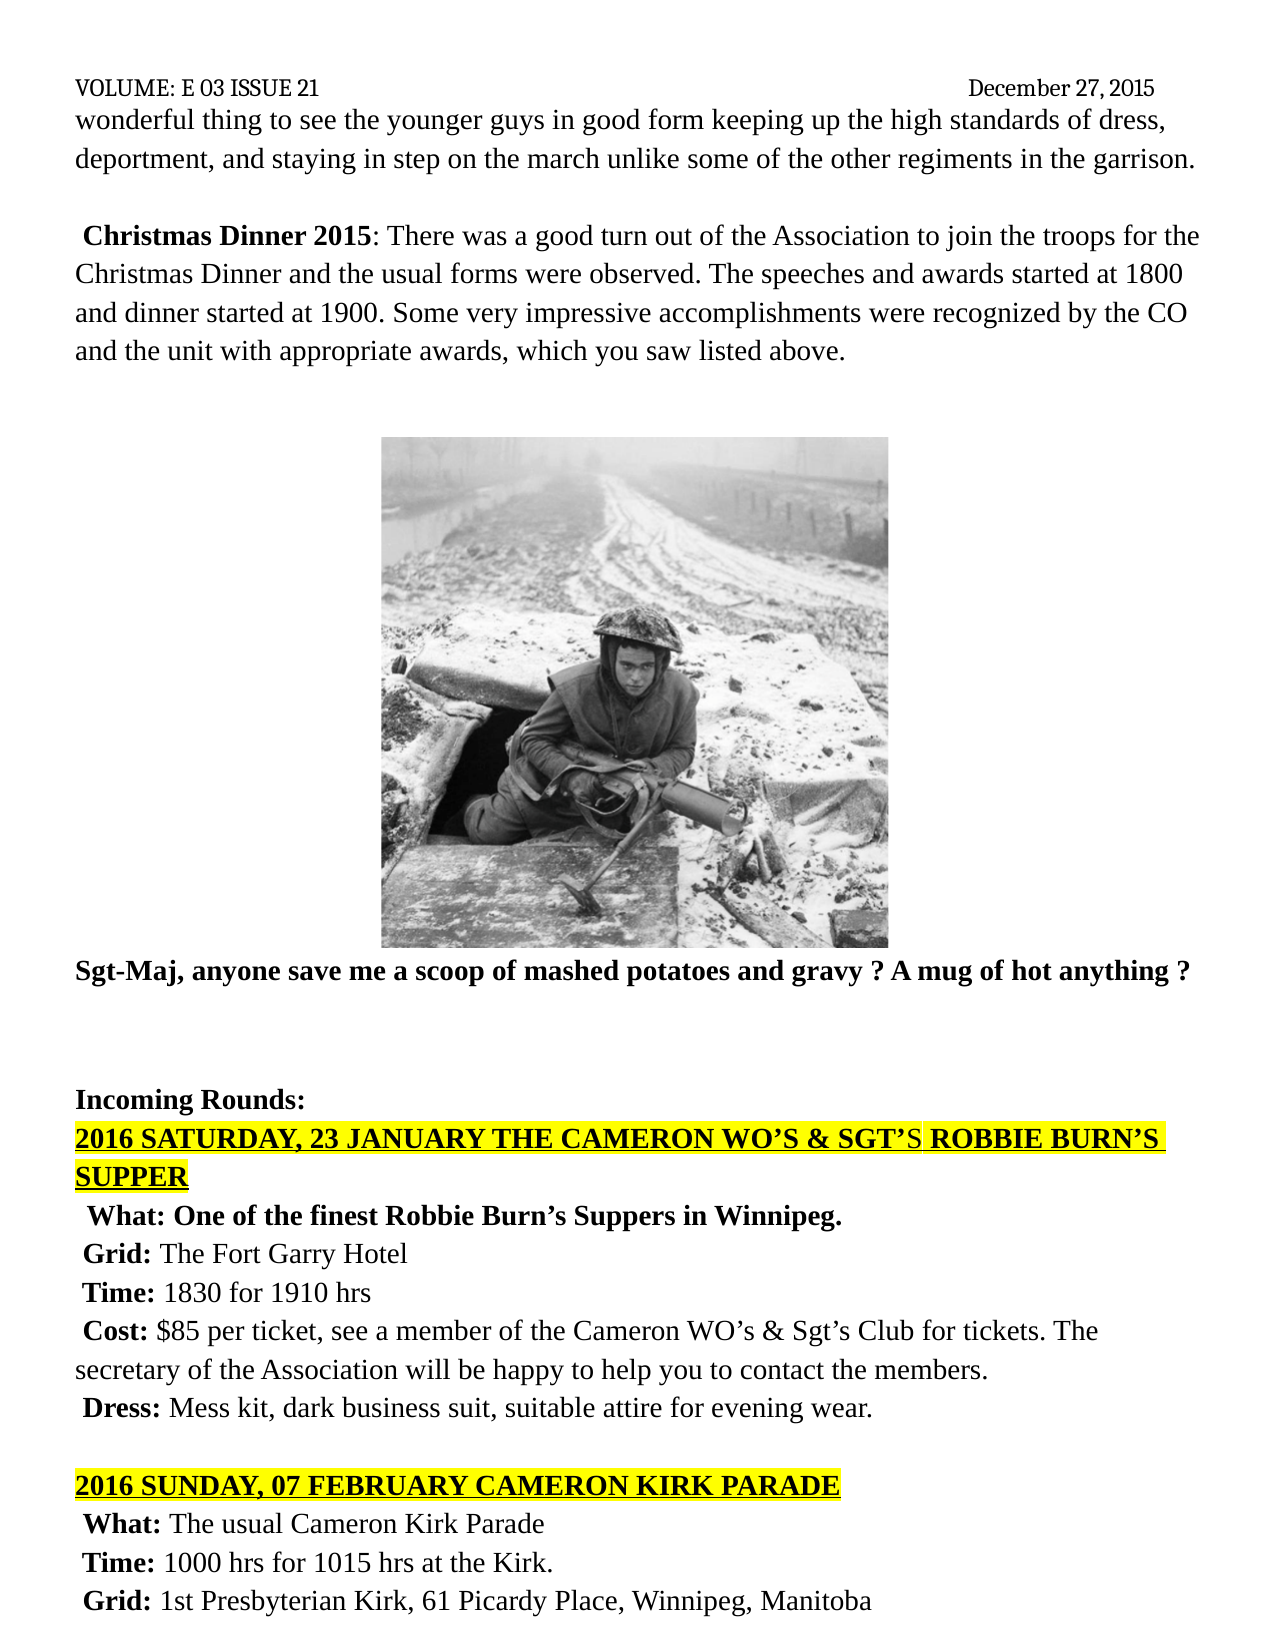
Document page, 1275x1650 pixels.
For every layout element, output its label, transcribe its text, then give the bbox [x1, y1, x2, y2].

text Incoming Rounds: 2016 SATURDAY, 23 JANUARY The Cameron WO’s & Sgt’s Robbie Burn’s Supper What: One of the finest Robbie Burn’s Suppers in Winnipeg. Grid: The Fort Garry Hotel Time: 1830 for 1910 hrs Cost: $85 per ticket, see a member of the Cameron WO’s & Sgt’s Club for tickets. The secretary of the Association will be happy to help you to contact the members. Dress: Mess kit, dark business suit, suitable attire for evening wear. 2016 SUNDAY, 07 february Cameron kirk parade What: The usual Cameron Kirk Parade Time: 1000 hrs for 1015 hrs at the Kirk. Grid: 1st Presbyterian Kirk, 61 Picardy Place, Winnipeg, Manitoba [75, 1044, 1200, 1617]
text wonderful thing to see the younger guys in good form keeping up the high standards of dress, deportment, and staying in step on the march unlike some of the other regiments in the garrison. Christmas Dinner 2015: There was a good turn out of the Association to join the troops for the Christmas Dinner and the usual forms were observed. The speeches and awards started at 1800 and dinner started at 1900. Some very impressive accomplishments were recognized by the CO and the unit with appropriate awards, which you saw listed above. Sgt-Maj, anyone save me a scoop of mashed potatoes and gravy ? A mug of hot anything ? [75, 102, 1200, 1019]
